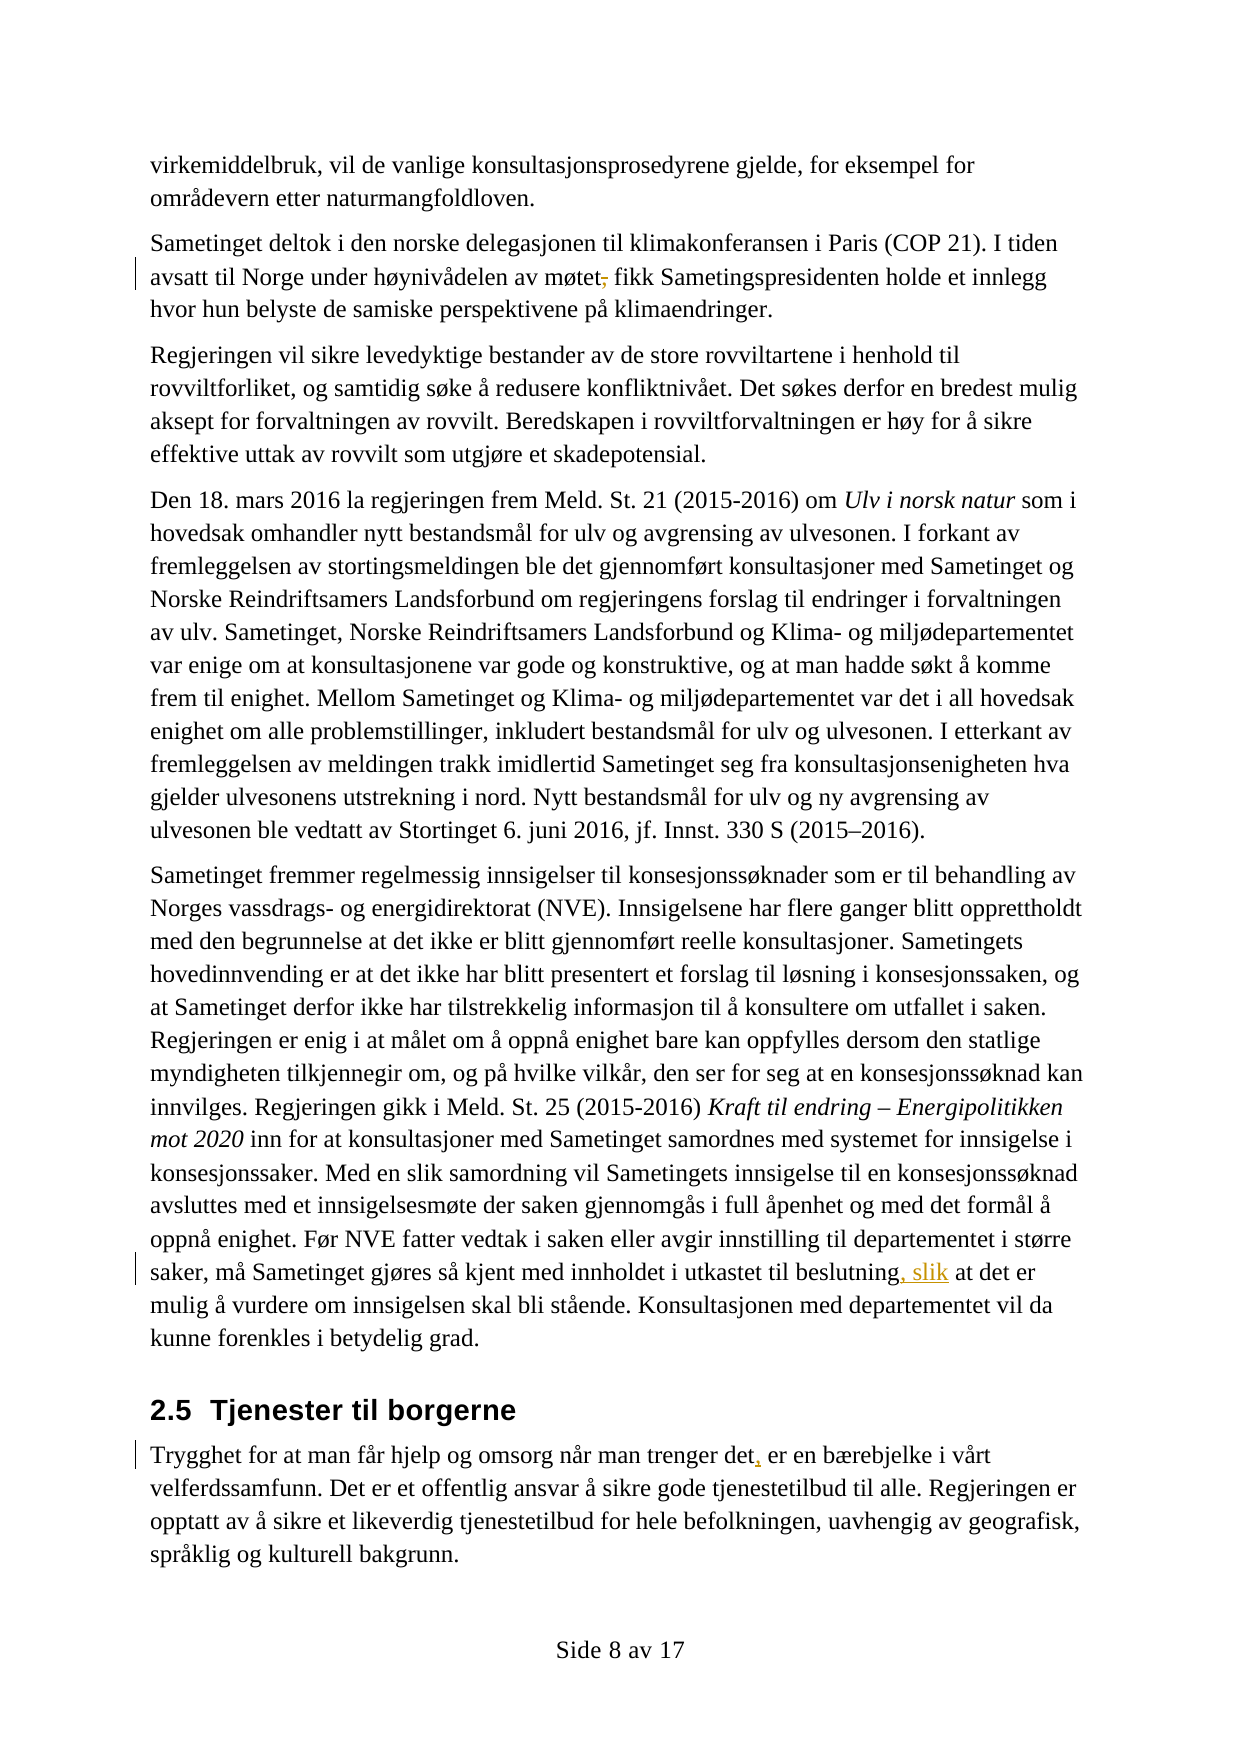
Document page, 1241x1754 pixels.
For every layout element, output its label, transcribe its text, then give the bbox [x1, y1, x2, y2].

text Sametinget fremmer regelmessig innsigelser til konsesjonssøknader som er til behandling av Norges vassdrags- og energidirektorat (NVE). Innsigelsene har flere ganger blitt opprettholdt med den begrunnelse at det ikke er blitt gjennomført reelle konsultasjoner. Sametingets hovedinnvending er at det ikke har blitt presentert et forslag til løsning i konsesjonssaken, og at Sametinget derfor ikke har tilstrekkelig informasjon til å konsultere om utfallet i saken. Regjeringen er enig i at målet om å oppnå enighet bare kan oppfylles dersom den statlige myndigheten tilkjennegir om, og på hvilke vilkår, den ser for seg at en konsesjonssøknad kan innvilges. Regjeringen gikk i Meld. St. 25 (2015-2016) Kraft til endring – Energipolitikken mot 2020 inn for at konsultasjoner med Sametinget samordnes med systemet for innsigelse i konsesjonssaker. Med en slik samordning vil Sametingets innsigelse til en konsesjonssøknad avsluttes med et innsigelsesmøte der saken gjennomgås i full åpenhet og med det formål å oppnå enighet. Før NVE fatter vedtak i saken eller avgir innstilling til departementet i større saker, må Sametinget gjøres så kjent med innholdet i utkastet til beslutning, slik at det er mulig å vurdere om innsigelsen skal bli stående. Konsultasjonen med departementet vil da kunne forenkles i betydelig grad. [150, 860, 1090, 1351]
text Den 18. mars 2016 la regjeringen frem Meld. St. 21 (2015-2016) om Ulv i norsk natur som i hovedsak omhandler nytt bestandsmål for ulv og avgrensing av ulvesonen. I forkant av fremleggelsen av stortingsmeldingen ble det gjennomført konsultasjoner med Sametinget og Norske Reindriftsamers Landsforbund om regjeringens forslag til endringer i forvaltningen av ulv. Sametinget, Norske Reindriftsamers Landsforbund og Klima- og miljødepartementet var enige om at konsultasjonene var gode og konstruktive, og at man hadde søkt å komme frem til enighet. Mellom Sametinget og Klima- og miljødepartementet var det i all hovedsak enighet om alle problemstillinger, inkludert bestandsmål for ulv og ulvesonen. I etterkant av fremleggelsen av meldingen trakk imidlertid Sametinget seg fra konsultasjonsenigheten hva gjelder ulvesonens utstrekning i nord. Nytt bestandsmål for ulv og ny avgrensing av ulvesonen ble vedtatt av Stortinget 6. juni 2016, jf. Innst. 330 S (2015–2016). [150, 485, 1090, 844]
text Trygghet for at man får hjelp og omsorg når man trenger det, er en bærebjelke i vårt velferdssamfunn. Det er et offentlig ansvar å sikre gode tjenestetilbud til alle. Regjeringen er opptatt av å sikre et likeverdig tjenestetilbud for hele befolkningen, uavhengig av geografisk, språklig og kulturell bakgrunn. [150, 1440, 1090, 1568]
text Sametinget deltok i den norske delegasjonen til klimakonferansen i Paris (COP 21). I tiden avsatt til Norge under høynivådelen av møtet fikk Sametingspresidenten holde et innlegg hvor hun belyste de samiske perspektivene på klimaendringer. [150, 228, 1090, 323]
subtitle Tjenester til borgerne [150, 1393, 1090, 1427]
text Regjeringen vil sikre levedyktige bestander av de store rovviltartene i henhold til rovviltforliket, og samtidig søke å redusere konfliktnivået. Det søkes derfor en bredest mulig aksept for forvaltningen av rovvilt. Beredskapen i rovviltforvaltningen er høy for å sikre effektive uttak av rovvilt som utgjøre et skadepotensial. [150, 340, 1090, 468]
text Klima- og miljødepartementet og Sametinget har hatt kontakt i løpet av arbeidet med Meld. St. 14 (2015-2016) Natur for livet – Norsk handlingsplan for naturmangfold. Det er Sametinget og regjeringens vurdering at meldingen ikke inneholder forslag til nye tiltak som vil påvirke samiske interesser direkte. Når meldingen skal følges opp med konkret virkemiddelbruk, vil de vanlige konsultasjonsprosedyrene gjelde, for eksempel for områdevern etter naturmangfoldloven. [150, 150, 1090, 212]
